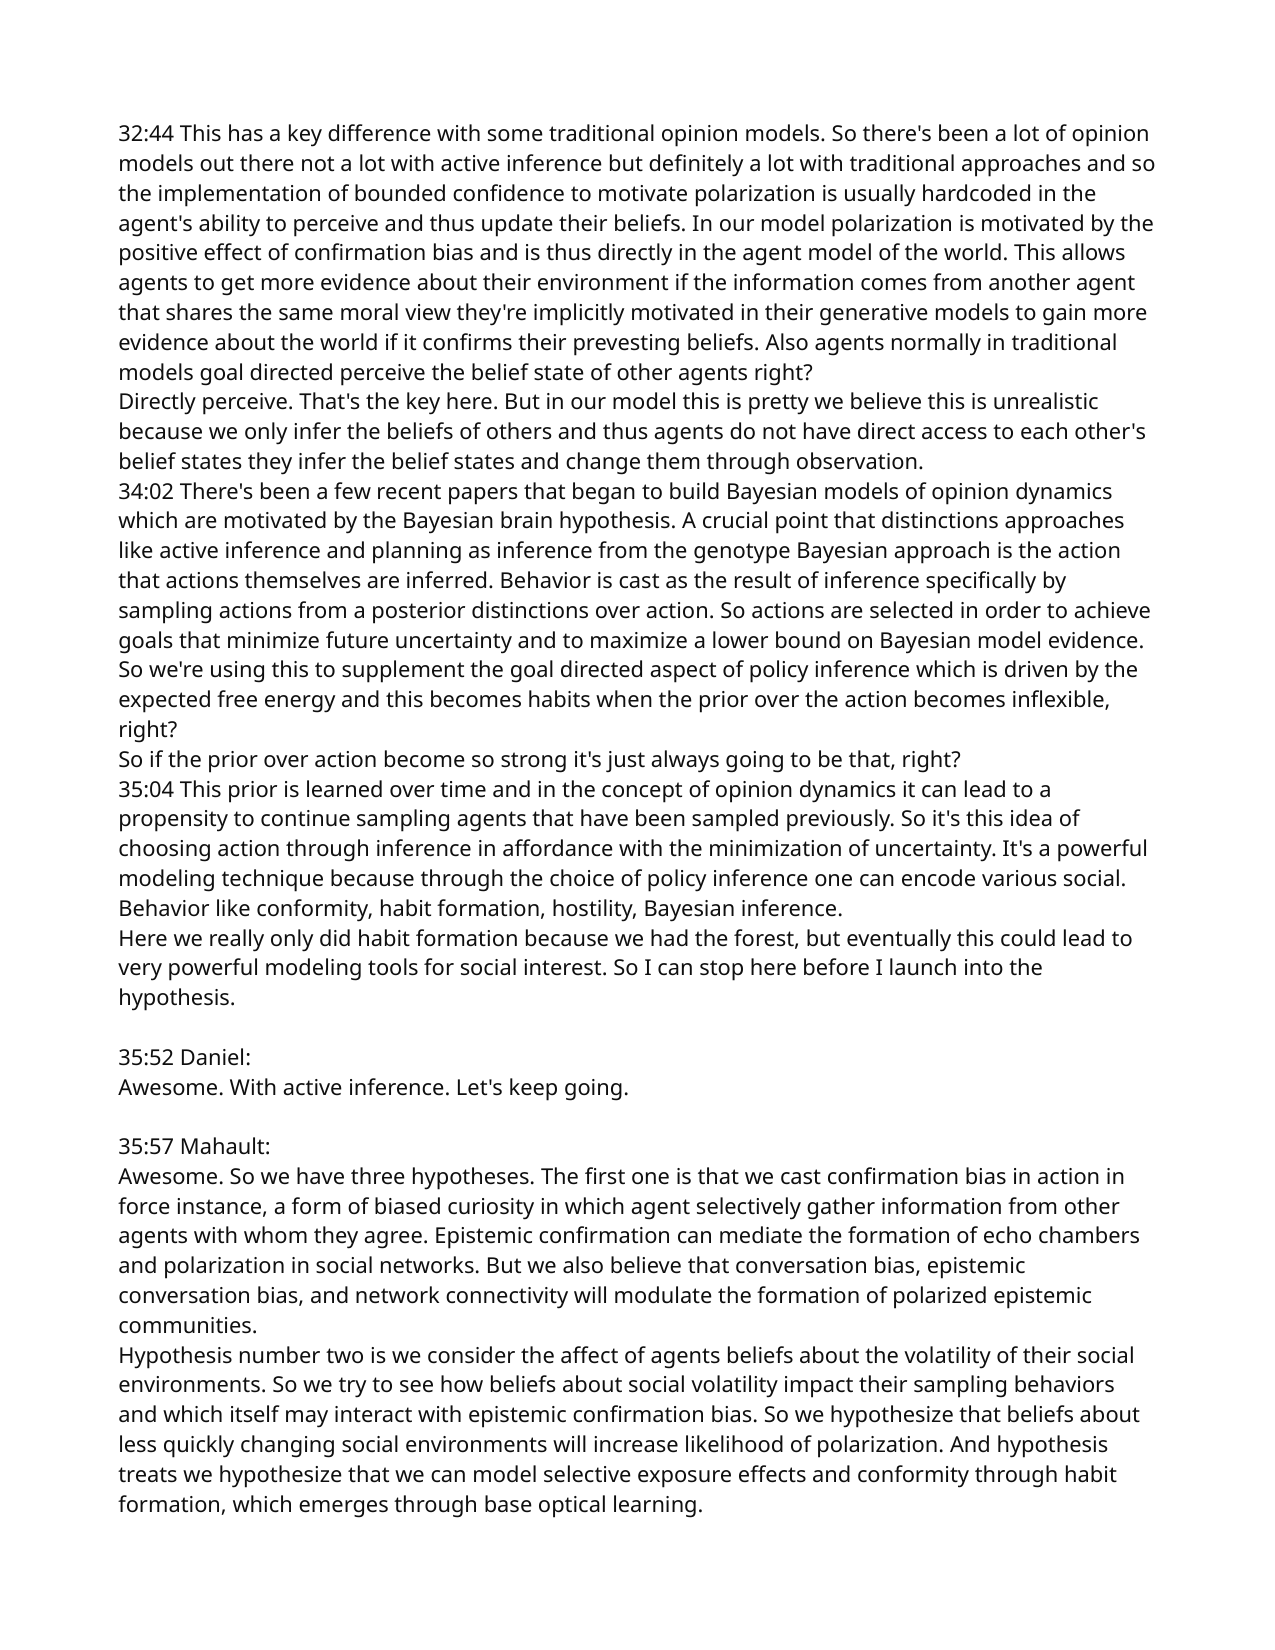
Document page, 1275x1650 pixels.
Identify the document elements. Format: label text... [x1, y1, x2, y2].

text Directly perceive. That's the key here. But in our model this is pretty we believe this is unrealistic because we only infer the beliefs of others and thus agents do not have direct access to each other's belief states they infer the belief states and change them through observation. [118, 386, 1157, 476]
text 35:52 Daniel: [118, 1042, 1157, 1071]
text 32:44 This has a key difference with some traditional opinion models. So there's been a lot of opinion models out there not a lot with active inference but definitely a lot with traditional approaches and so the implementation of bounded confidence to motivate polarization is usually hardcoded in the agent's ability to perceive and thus update their beliefs. In our model polarization is motivated by the positive effect of confirmation bias and is thus directly in the agent model of the world. This allows agents to get more evidence about their environment if the information comes from another agent that shares the same moral view they're implicitly motivated in their generative models to gain more evidence about the world if it confirms their prevesting beliefs. Also agents normally in traditional models goal directed perceive the belief state of other agents right? [118, 118, 1157, 386]
text 34:02 There's been a few recent papers that began to build Bayesian models of opinion dynamics which are motivated by the Bayesian brain hypothesis. A crucial point that distinctions approaches like active inference and planning as inference from the genotype Bayesian approach is the action that actions themselves are inferred. Behavior is cast as the result of inference specifically by sampling actions from a posterior distinctions over action. So actions are selected in order to achieve goals that minimize future uncertainty and to maximize a lower bound on Bayesian model evidence. So we're using this to supplement the goal directed aspect of policy inference which is driven by the expected free energy and this becomes habits when the prior over the action becomes inflexible, right? [118, 476, 1157, 744]
text So if the prior over action become so strong it's just always going to be that, right? [118, 744, 1157, 773]
text Here we really only did habit formation because we had the forest, but eventually this could lead to very powerful modeling tools for social interest. So I can stop here before I launch into the hypothesis. [118, 922, 1157, 1012]
text 35:04 This prior is learned over time and in the concept of opinion dynamics it can lead to a propensity to continue sampling agents that have been sampled previously. So it's this idea of choosing action through inference in affordance with the minimization of uncertainty. It's a powerful modeling technique because through the choice of policy inference one can encode various social. Behavior like conformity, habit formation, hostility, Bayesian inference. [118, 773, 1157, 922]
text Awesome. So we have three hypotheses. The first one is that we cast confirmation bias in action in force instance, a form of biased curiosity in which agent selectively gather information from other agents with whom they agree. Epistemic confirmation can mediate the formation of echo chambers and polarization in social networks. But we also believe that conversation bias, epistemic conversation bias, and network connectivity will modulate the formation of polarized epistemic communities. [118, 1161, 1157, 1339]
text Hypothesis number two is we consider the affect of agents beliefs about the volatility of their social environments. So we try to see how beliefs about social volatility impact their sampling behaviors and which itself may interact with epistemic confirmation bias. So we hypothesize that beliefs about less quickly changing social environments will increase likelihood of polarization. And hypothesis treats we hypothesize that we can model selective exposure effects and conformity through habit formation, which emerges through base optical learning. [118, 1339, 1157, 1518]
text Awesome. With active inference. Let's keep going. [118, 1071, 1157, 1101]
text 35:57 Mahault: [118, 1131, 1157, 1161]
